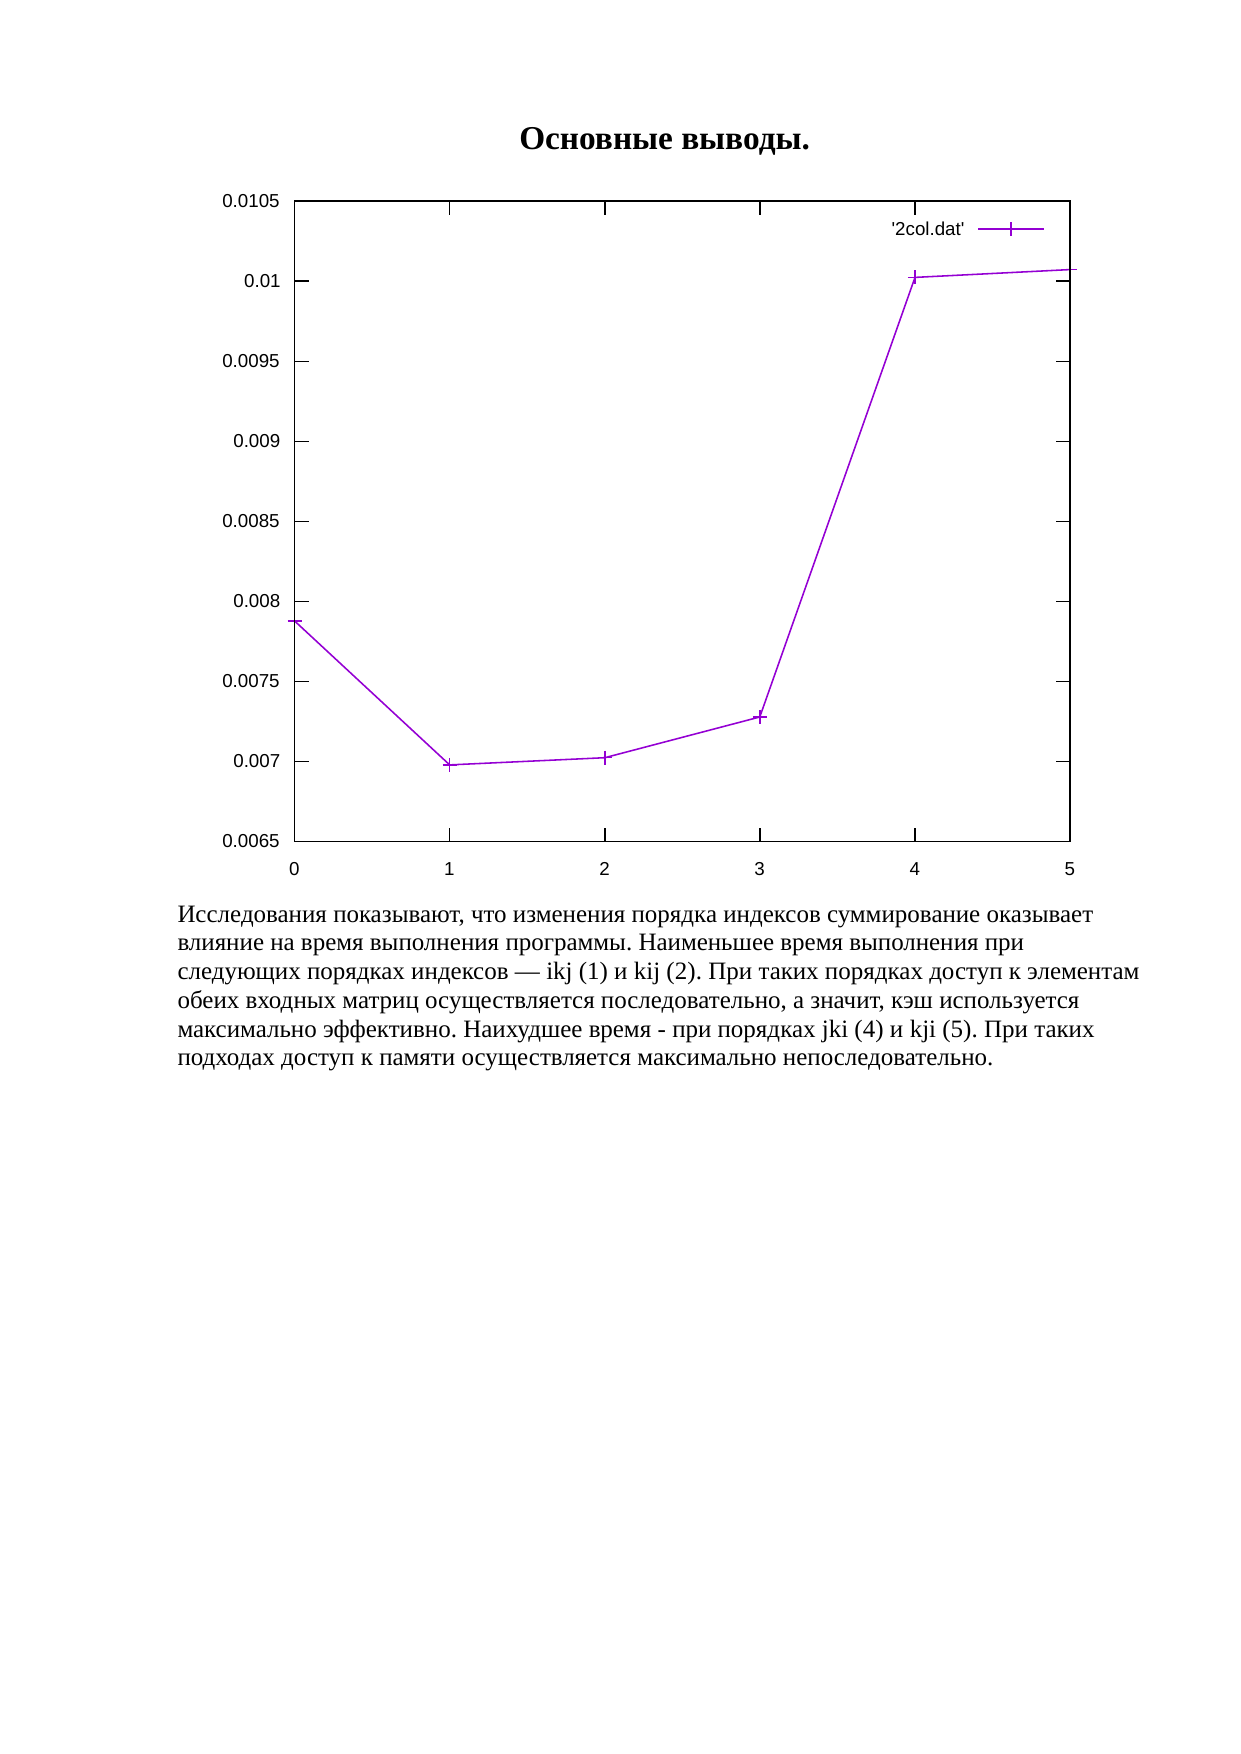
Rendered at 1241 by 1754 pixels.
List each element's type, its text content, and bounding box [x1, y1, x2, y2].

subtitle Основные выводы. [177, 118, 1152, 156]
text Исследования показывают, что изменения порядка индексов суммирование оказывает влияние на время выполнения программы. Наименьшее время выполнения при следующих порядках индексов — ikj (1) и kij (2). При таких порядках доступ к элементам обеих входных матриц осуществляется последовательно, а значит, кэш используется максимально эффективно. Наихудшее время - при порядках jki (4) и kji (5). При таких подходах доступ к памяти осуществляется максимально непоследовательно. [177, 173, 1152, 1071]
